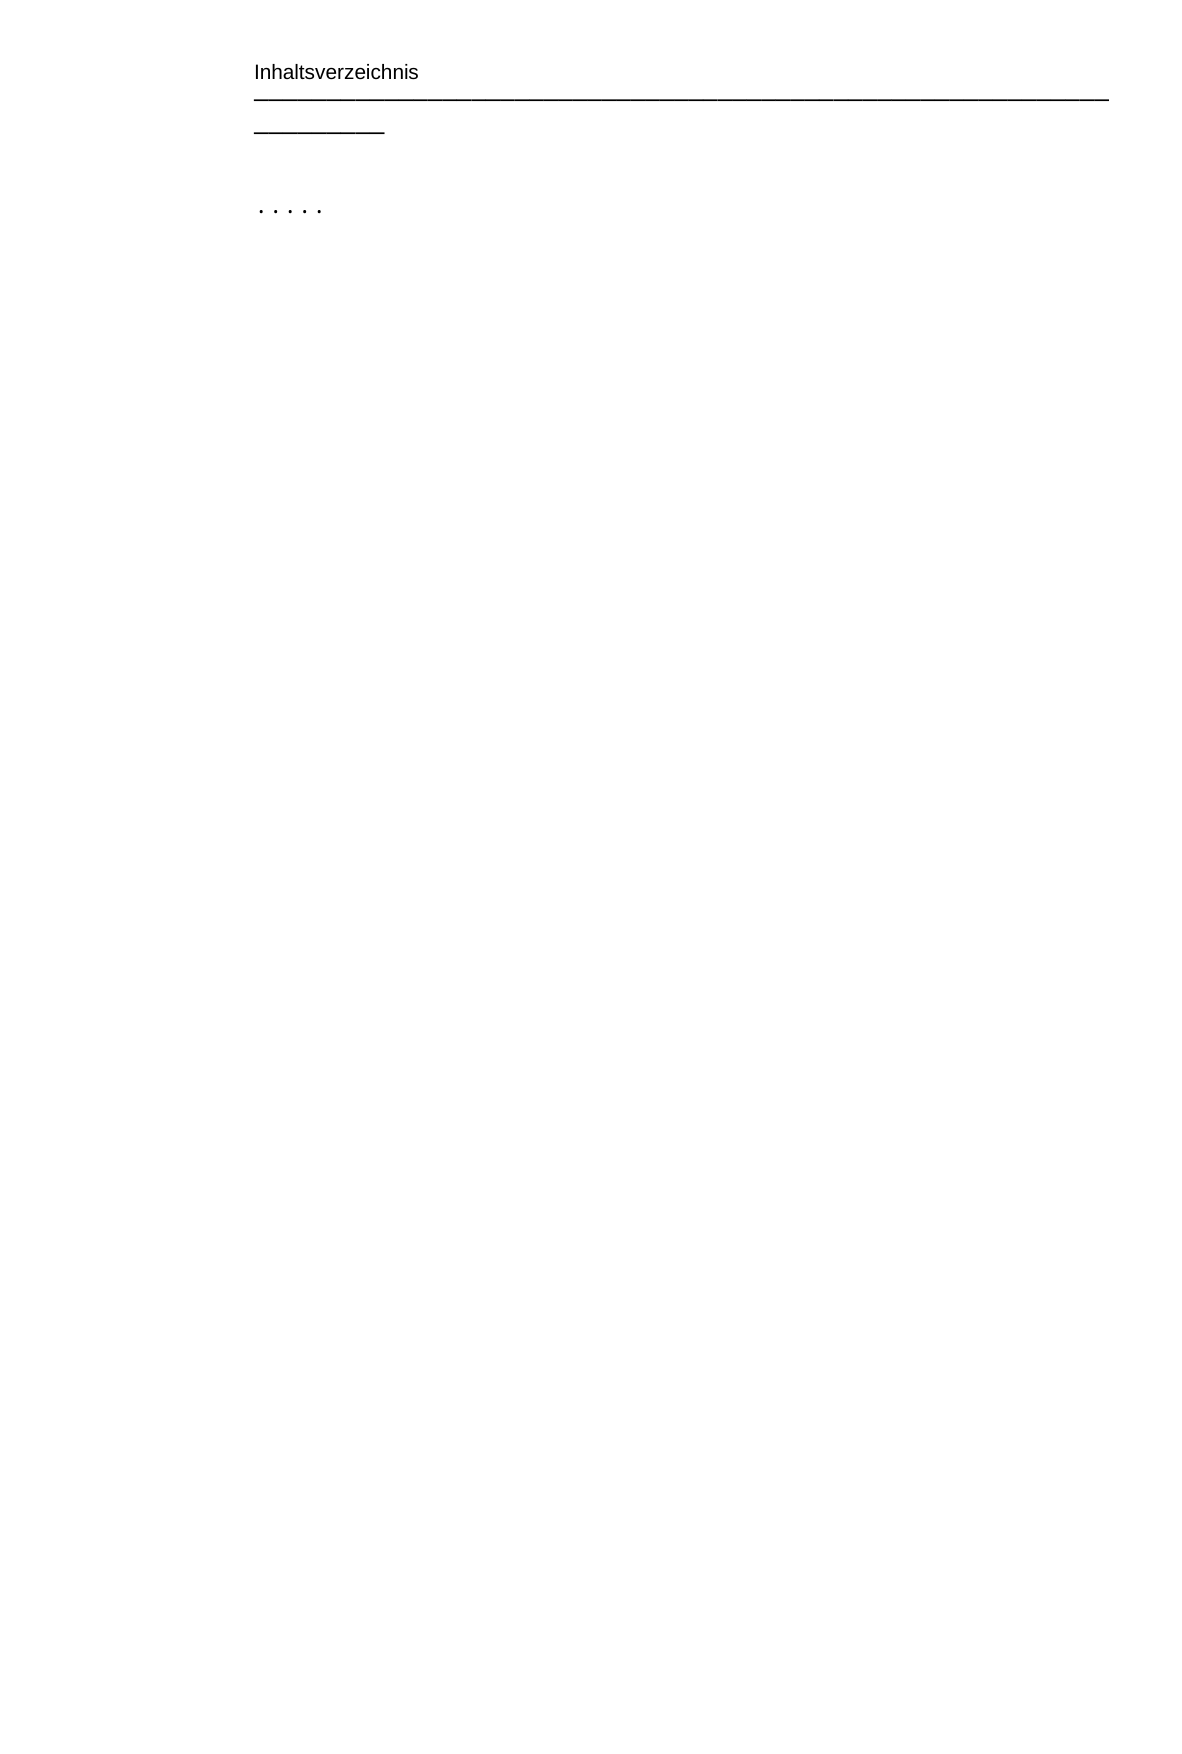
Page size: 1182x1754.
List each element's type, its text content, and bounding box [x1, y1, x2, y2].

list ..... [254, 188, 1110, 221]
